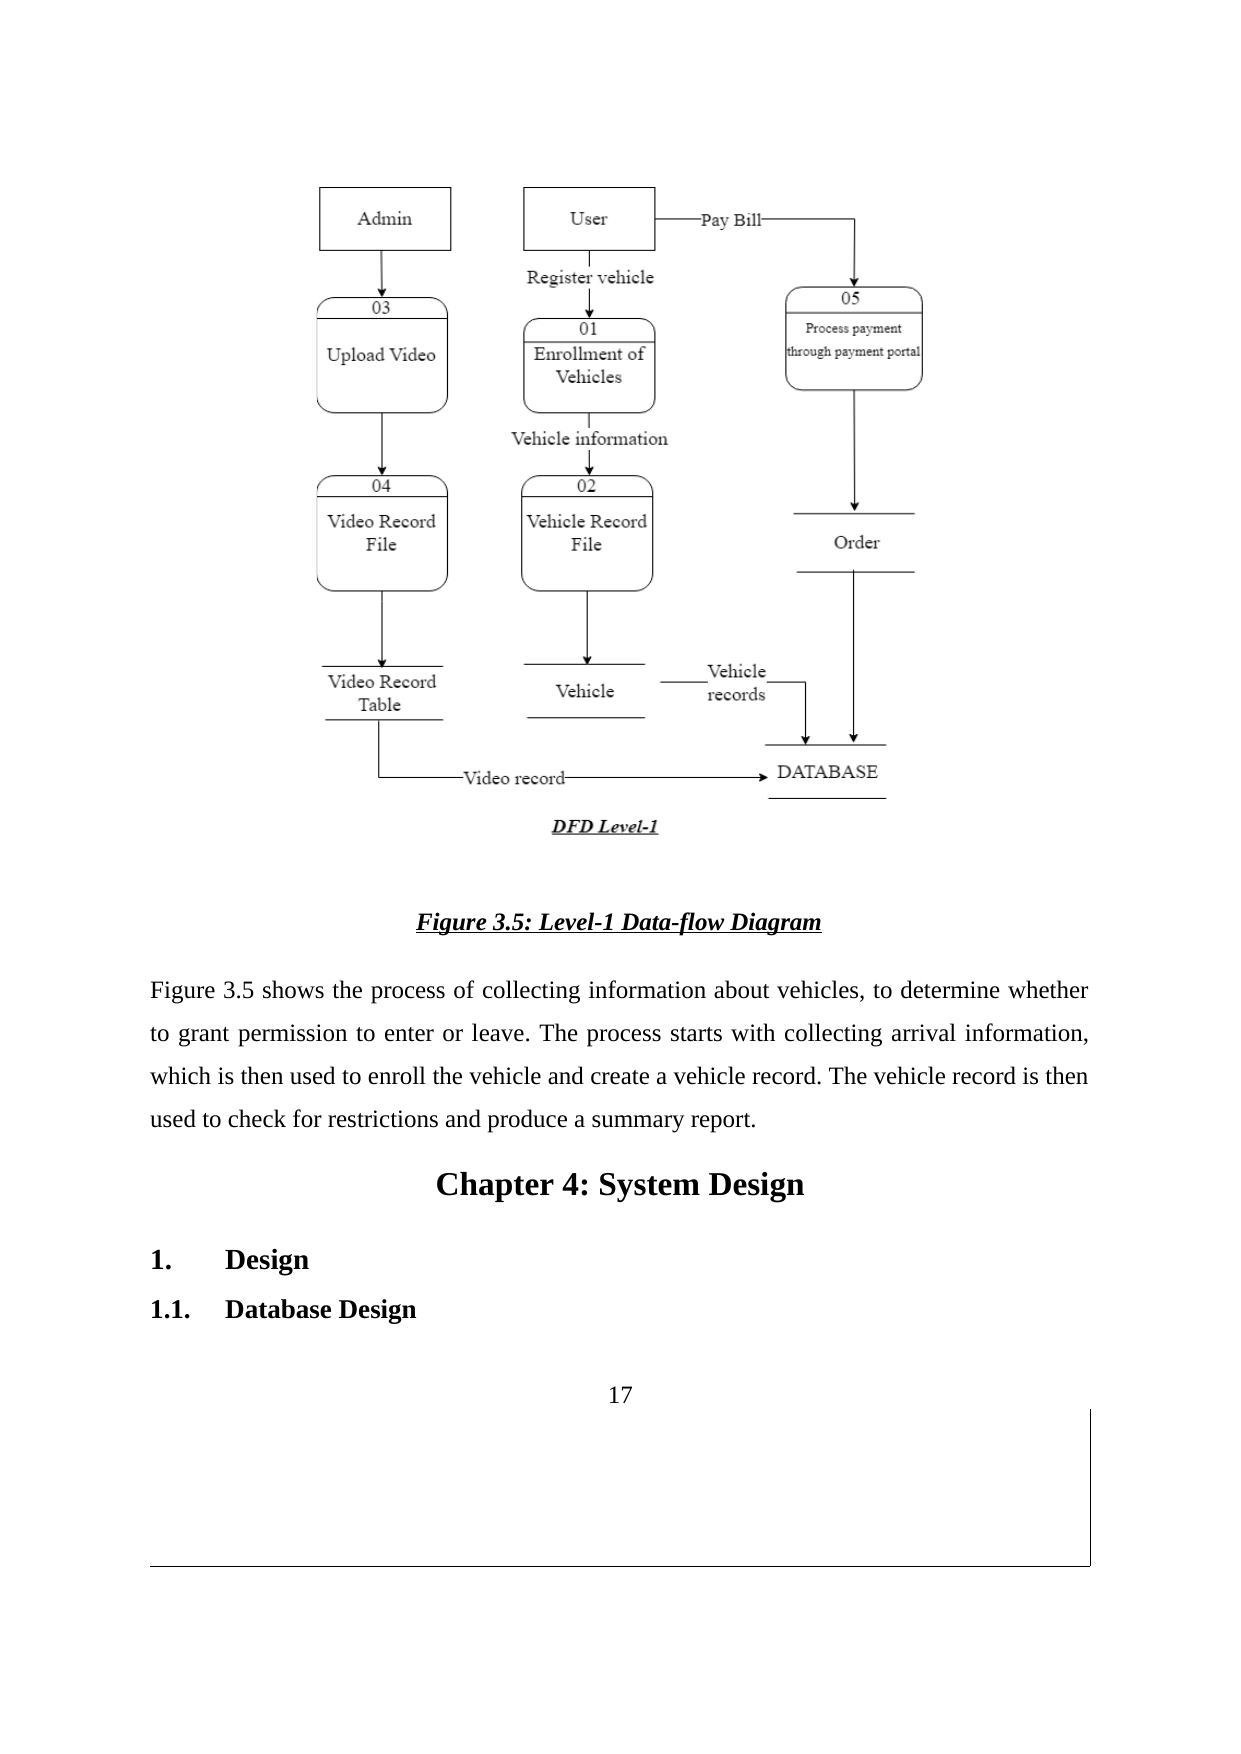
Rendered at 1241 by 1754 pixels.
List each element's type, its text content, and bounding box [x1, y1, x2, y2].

subtitle Chapter 4: System Design [150, 1164, 1090, 1202]
subtitle Database Design [150, 1293, 1090, 1324]
subtitle Design [150, 1242, 1090, 1276]
text Figure 3.5 shows the process of collecting information about vehicles, to determine whether to grant permission to enter or leave. The process starts with collecting arrival information, which is then used to enroll the vehicle and create a vehicle record. The vehicle record is then used to check for restrictions and produce a summary report. [150, 975, 1090, 1133]
text Figure 3.5: Level-1 Data-flow Diagram [150, 907, 1090, 936]
